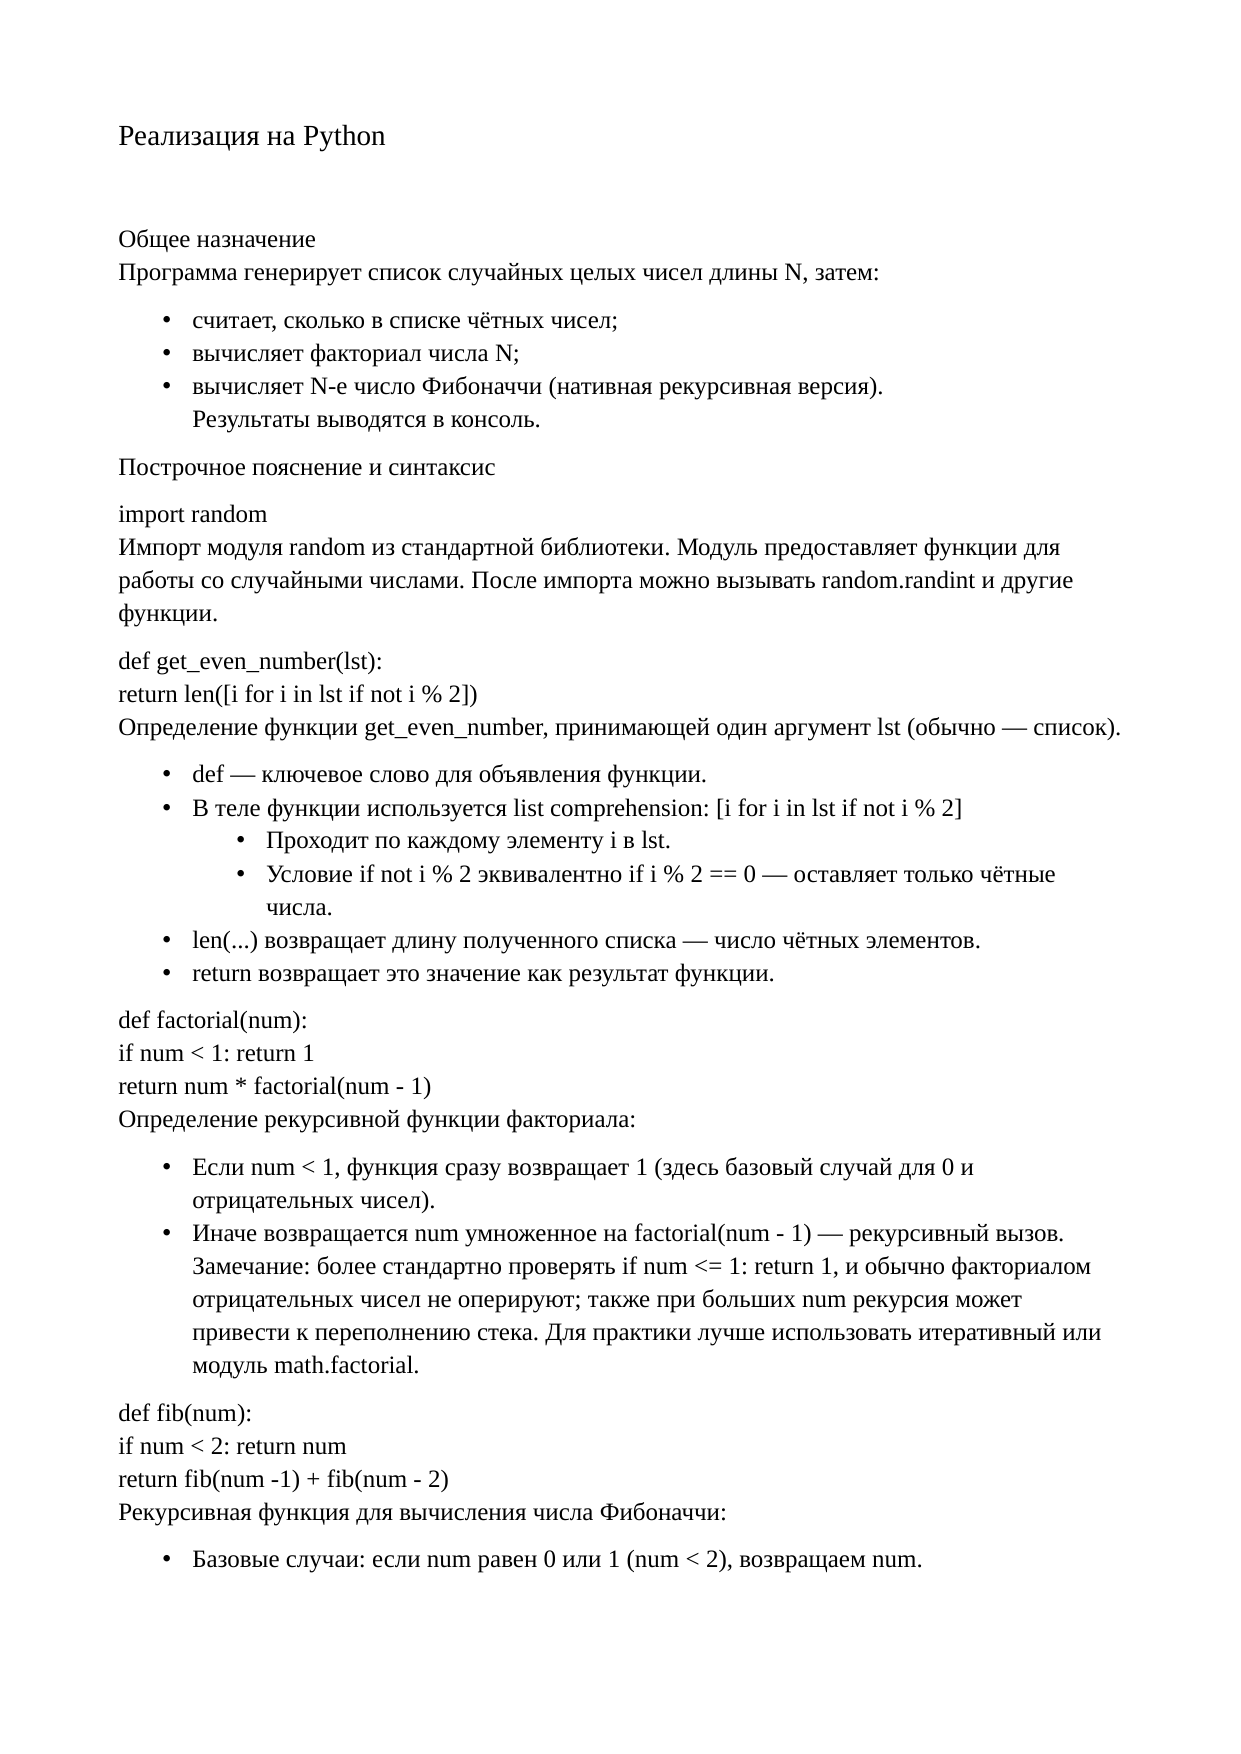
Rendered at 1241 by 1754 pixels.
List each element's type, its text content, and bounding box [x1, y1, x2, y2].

text import random Импорт модуля random из стандартной библиотеки. Модуль предоставляет функции для работы со случайными числами. После импорта можно вызывать random.randint и другие функции. [118, 499, 1122, 627]
list Базовые случаи: если num равен 0 или 1 (num < 2), возвращаем num. [162, 1544, 1122, 1573]
list Проходит по каждому элементу i в lst. [236, 826, 1122, 854]
text def get_even_number(lst): return len([i for i in lst if not i % 2]) Определение функции get_even_number, принимающей один аргумент lst (обычно — список). [118, 646, 1122, 741]
text Реализация на Python [118, 118, 1122, 152]
list Если num < 1, функция сразу возвращает 1 (здесь базовый случай для 0 и отрицательных чисел). [162, 1152, 1122, 1214]
list return возвращает это значение как результат функции. [162, 958, 1122, 986]
list вычисляет N-е число Фибоначчи (нативная рекурсивная версия). Результаты выводятся в консоль. [162, 371, 1122, 433]
list def — ключевое слово для объявления функции. [162, 759, 1122, 788]
list вычисляет факториал числа N; [162, 338, 1122, 367]
text def fib(num): if num < 2: return num return fib(num -1) + fib(num - 2) Рекурсивная функция для вычисления числа Фибоначчи: [118, 1398, 1122, 1526]
list В теле функции используется list comprehension: [i for i in lst if not i % 2] [162, 793, 1122, 821]
text Построчное пояснение и синтаксис [118, 452, 1122, 480]
list считает, сколько в списке чётных чисел; [162, 305, 1122, 334]
list Иначе возвращается num умноженное на factorial(num - 1) — рекурсивный вызов. Замечание: более стандартно проверять if num <= 1: return 1, и обычно факториалом отрицательных чисел не оперируют; также при больших num рекурсия может привести к переполнению стека. Для практики лучше использовать итеративный или модуль math.factorial. [162, 1218, 1122, 1379]
list len(...) возвращает длину полученного списка — число чётных элементов. [162, 925, 1122, 953]
text Общее назначение Программа генерирует список случайных целых чисел длины N, затем: [118, 224, 1122, 286]
list Условие if not i % 2 эквивалентно if i % 2 == 0 — оставляет только чётные числа. [236, 859, 1122, 920]
text def factorial(num): if num < 1: return 1 return num * factorial(num - 1) Определение рекурсивной функции факториала: [118, 1005, 1122, 1133]
